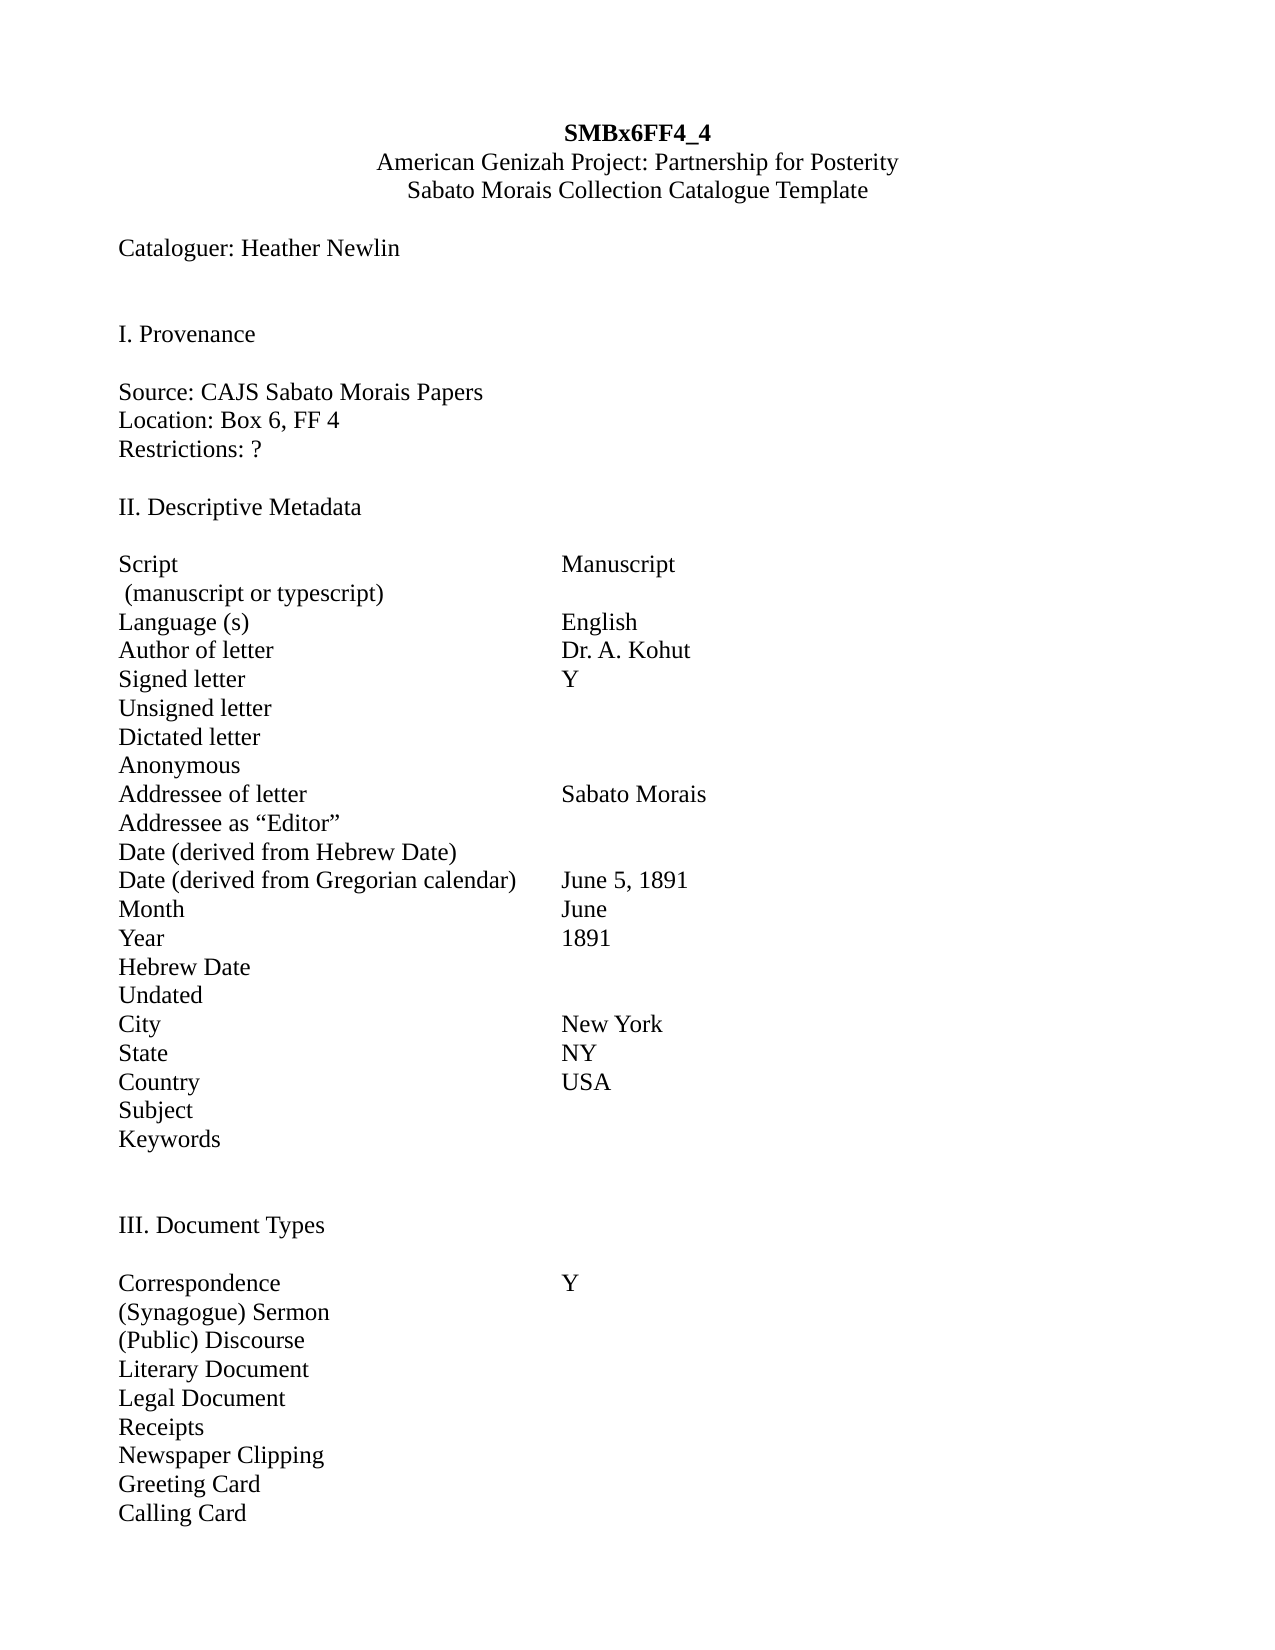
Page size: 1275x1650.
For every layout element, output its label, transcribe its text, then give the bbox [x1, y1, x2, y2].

text Date (derived from Hebrew Date) [118, 837, 1157, 866]
text Signed letter Y [118, 664, 1157, 693]
text Correspondence Y [118, 1268, 1157, 1297]
text Cataloguer: Heather Newlin [118, 233, 1157, 262]
text Addressee of letter Sabato Morais [118, 779, 1157, 808]
text Year 1891 [118, 923, 1157, 952]
text State NY [118, 1038, 1157, 1067]
text Sabato Morais Collection Catalogue Template [118, 176, 1157, 204]
text Anonymous [118, 751, 1157, 779]
text (Synagogue) Sermon [118, 1297, 1157, 1326]
text Restrictions: ? [118, 434, 1157, 463]
text SMBx6FF4_4 [118, 118, 1157, 147]
text Greeting Card [118, 1469, 1157, 1498]
text Script Manuscript [118, 549, 1157, 578]
text Dictated letter [118, 722, 1157, 751]
text Month June [118, 894, 1157, 923]
text Keywords [118, 1124, 1157, 1153]
text Hebrew Date [118, 952, 1157, 981]
text (manuscript or typescript) [118, 578, 1157, 607]
text Author of letter Dr. A. Kohut [118, 636, 1157, 664]
text (Public) Discourse [118, 1326, 1157, 1354]
text III. Document Types [118, 1211, 1157, 1239]
text American Genizah Project: Partnership for Posterity [118, 147, 1157, 176]
text Location: Box 6, FF 4 [118, 406, 1157, 434]
text Calling Card [118, 1498, 1157, 1527]
text Country USA [118, 1067, 1157, 1096]
text Unsigned letter [118, 693, 1157, 722]
text Undated [118, 981, 1157, 1009]
text Literary Document [118, 1354, 1157, 1383]
text Date (derived from Gregorian calendar) June 5, 1891 [118, 866, 1157, 894]
text Subject [118, 1096, 1157, 1124]
text Receipts [118, 1412, 1157, 1441]
text Addressee as “Editor” [118, 808, 1157, 837]
text City New York [118, 1009, 1157, 1038]
text Source: CAJS Sabato Morais Papers [118, 377, 1157, 406]
text I. Provenance [118, 319, 1157, 348]
text Legal Document [118, 1383, 1157, 1412]
text Newspaper Clipping [118, 1441, 1157, 1469]
text Language (s) English [118, 607, 1157, 636]
text II. Descriptive Metadata [118, 492, 1157, 521]
